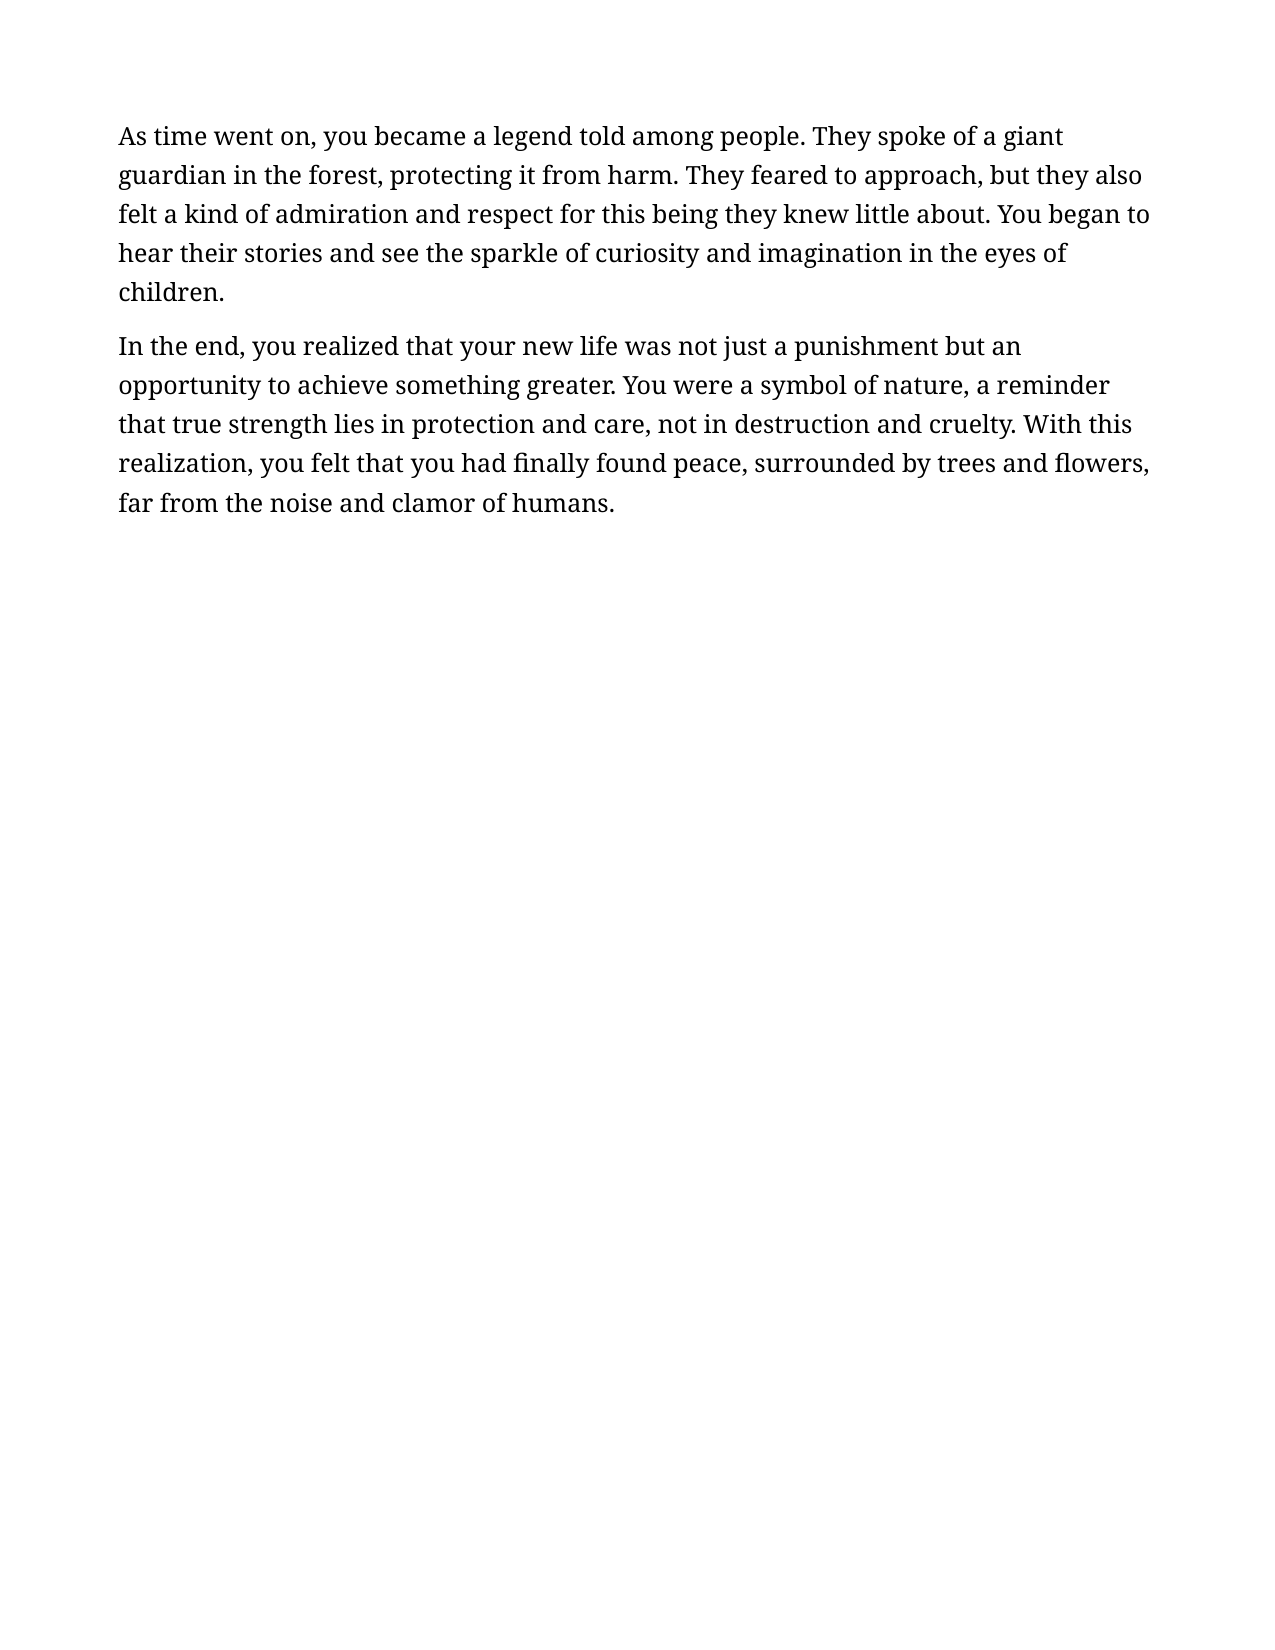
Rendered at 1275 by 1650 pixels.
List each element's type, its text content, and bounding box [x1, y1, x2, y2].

text As time went on, you became a legend told among people. They spoke of a giant guardian in the forest, protecting it from harm. They feared to approach, but they also felt a kind of admiration and respect for this being they knew little about. You began to hear their stories and see the sparkle of curiosity and imagination in the eyes of children. [118, 118, 1157, 309]
text In the end, you realized that your new life was not just a punishment but an opportunity to achieve something greater. You were a symbol of nature, a reminder that true strength lies in protection and care, not in destruction and cruelty. With this realization, you felt that you had finally found peace, surrounded by trees and flowers, far from the noise and clamor of humans. [118, 328, 1157, 519]
